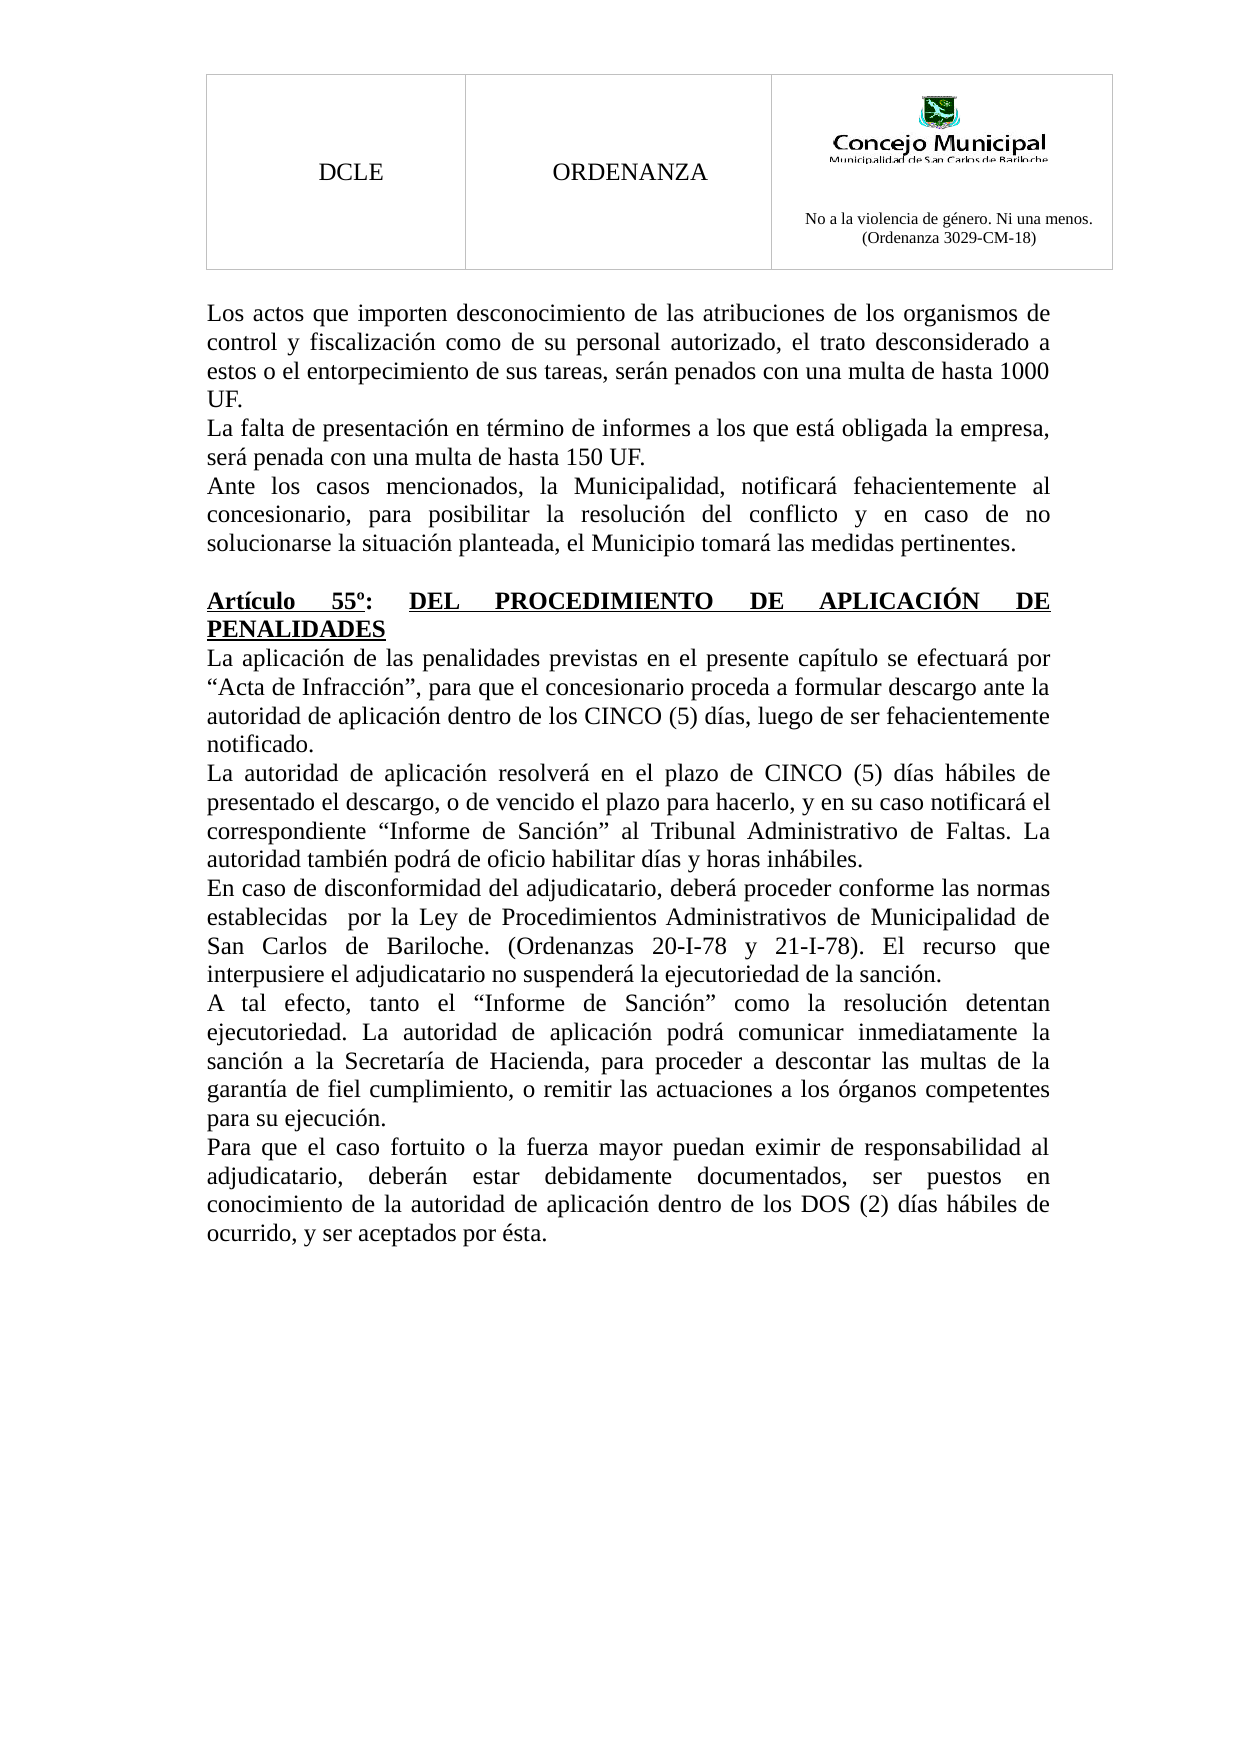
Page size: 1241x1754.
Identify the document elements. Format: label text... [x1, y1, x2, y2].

text La autoridad de aplicación resolverá en el plazo de CINCO (5) días hábiles de presentado el descargo, o de vencido el plazo para hacerlo, y en su caso notificará el correspondiente “Informe de Sanción” al Tribunal Administrativo de Faltas. La autoridad también podrá de oficio habilitar días y horas inhábiles. [207, 758, 1051, 873]
text Los actos que importen desconocimiento de las atribuciones de los organismos de control y fiscalización como de su personal autorizado, el trato desconsiderado a estos o el entorpecimiento de sus tareas, serán penados con una multa de hasta 1000 UF. [207, 298, 1051, 413]
text La aplicación de las penalidades previstas en el presente capítulo se efectuará por “Acta de Infracción”, para que el concesionario proceda a formular descargo ante la autoridad de aplicación dentro de los CINCO (5) días, luego de ser fehacientemente notificado. [207, 643, 1051, 758]
text En caso de disconformidad del adjudicatario, deberá proceder conforme las normas establecidas por la Ley de Procedimientos Administrativos de Municipalidad de San Carlos de Bariloche. (Ordenanzas 20-I-78 y 21-I-78). El recurso que interpusiere el adjudicatario no suspenderá la ejecutoriedad de la sanción. [207, 873, 1051, 988]
list Ante los casos mencionados, la Municipalidad, notificará fehacientemente al concesionario, para posibilitar la resolución del conflicto y en caso de no solucionarse la situación planteada, el Municipio tomará las medidas pertinentes. [207, 471, 1051, 557]
text Artículo 55º: DEL PROCEDIMIENTO DE APLICACIÓN DE PENALIDADES [207, 586, 1051, 643]
text A tal efecto, tanto el “Informe de Sanción” como la resolución detentan ejecutoriedad. La autoridad de aplicación podrá comunicar inmediatamente la sanción a la Secretaría de Hacienda, para proceder a descontar las multas de la garantía de fiel cumplimiento, o remitir las actuaciones a los órganos competentes para su ejecución. [207, 988, 1051, 1132]
text La falta de presentación en término de informes a los que está obligada la empresa, será penada con una multa de hasta 150 UF. [207, 413, 1051, 471]
text Para que el caso fortuito o la fuerza mayor puedan eximir de responsabilidad al adjudicatario, deberán estar debidamente documentados, ser puestos en conocimiento de la autoridad de aplicación dentro de los DOS (2) días hábiles de ocurrido, y ser aceptados por ésta. [207, 1132, 1051, 1247]
